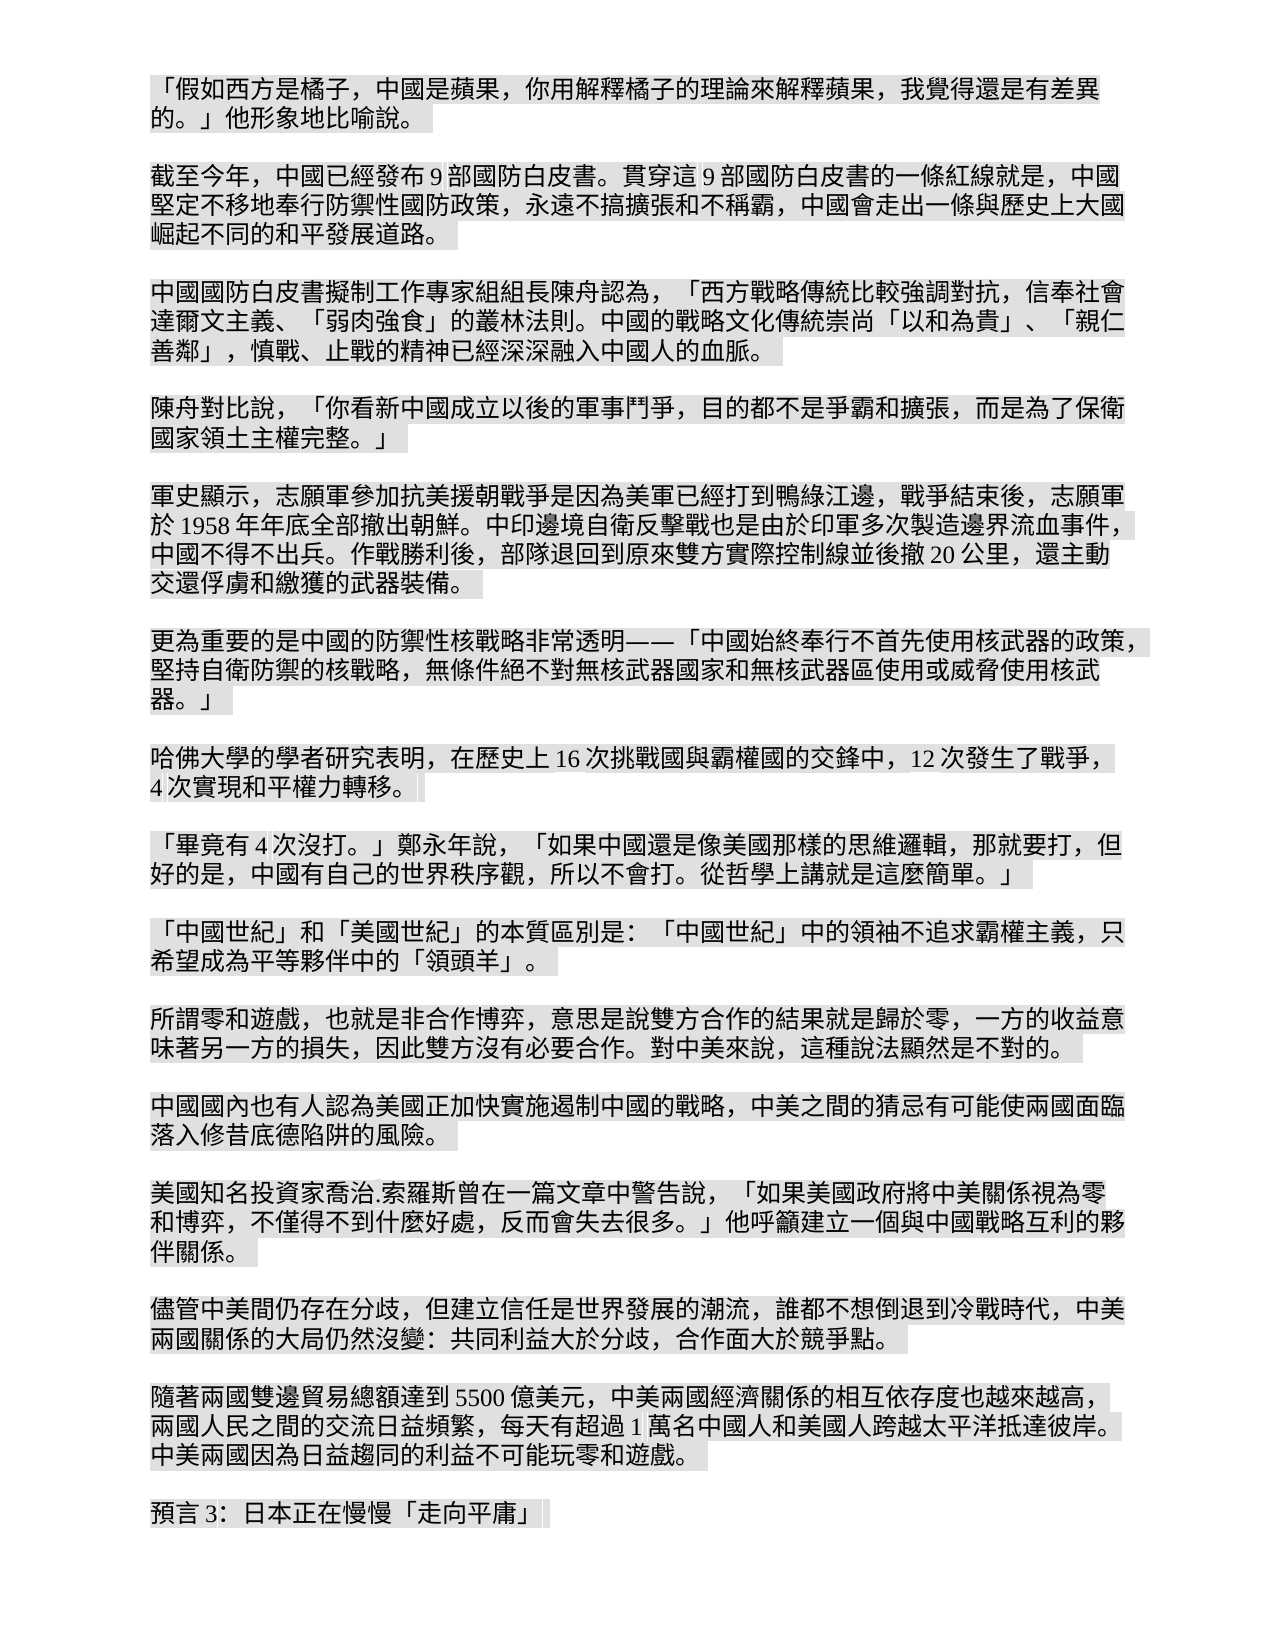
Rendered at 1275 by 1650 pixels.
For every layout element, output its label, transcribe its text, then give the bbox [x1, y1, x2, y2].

text 新加坡政壇「巫師」 預言中國的9個未來 https://read01.com/y2RGRx.html 壹讀 2015-11-09 柴契爾夫人就曾說：「我觀察這個人幾十年，他的預言從來就沒有錯過」。 作為領導新加坡52年的「國父」，李光耀被一些人稱為「政壇巫師」，以讚譽其獨到的政治眼光。柴契爾夫人就曾說：「我觀察這個人幾十年，他的預言從來就沒有錯過」。 而對於中國的發展，李光耀曾經數次做出「預言」。其中的一些已被驗證，另外一些則靜待時光。 預言1：「中國在西太平洋的對抗終將占上風」 李光耀曾稱中美兩國爭奪亞太地區主導權的競爭已經開始。中國將把美國趕出12海里的領海乃至200海里的專屬經濟區。屆時，中國將成為區域大國，必要時也會展現力量。(中略) 美國不會放棄在亞洲的霸權，中國要實現主導亞洲，對抗的最終結局是戰爭。 國防大學教授戴旭認為，當今世界，科技最強的就是美國，其中尤以其軍事科技最為發達，美國向外出口的大頭都是軍事裝備，技術，系統，還有無數的軟體配套，美國的真正發家歷史是第一次世界大戰和第二次世界大戰，戰爭讓美國賣軍火發了大財。 只要世界亂，美國的軍火出口將開足馬力，創造極強大的經濟活力！世界各地的資本源源不斷的流入美國。 中國的政策一直都是想和平方式解決與南海各國的領海爭端，都由於美、日、印黑手的插入，和平方式解決與南海各國的領海爭端的可能性正在逐漸降低，軍事攤牌的可能性幾乎不可避免，越南、菲律賓都在積極備戰。 戴旭指出，美、日的優勢就是海洋霸權，中國的能源目前只能從海上運輸，這是中國的命脈之一，海洋出口被美國堵住那是滅頂之災。 「越南、菲律賓兩國判斷，南海對中國如果發生戰爭，美、日必會摻和進來，這也是越、菲兩國不懼怕中國動武的底氣所在，從目前美國的軍事布局來看，美、日軍事干涉幾成定局。」 從當前國際局勢上看，中國周邊爆發軍事衝突甚至局部戰爭的風險正在快速增加，東海、南海未來數年內發生局部衝突甚至局部戰爭的可能越來越高。(中略) 預言2：「中美並不是美蘇的零和遊戲關係」 很多人認為，美國重返亞洲，是要防堵中國。可是李光耀認為，中國不是蘇聯，因為中國過去苦了這麼多個世紀，志在國家的利益，而不是改變世界。 俄羅斯科學院遠東研究所高級研究員、中國問題專家雅科夫•別爾格爾此前也認為，2015年完全可以被認為是「中國世紀」的開端，世界領袖角色逐漸轉移給中國的時代已經開始。在與美國的角逐中，中國的優勢將逐漸拉大。 「修昔底德陷阱」根據歷史經驗認為，新興大國必然會挑戰現有大國霸權，最終導致戰爭。像中國這樣的國家則蘊含著更多戰爭可能性。 「我覺得，西方的理論解釋不了中國。」11月1日，參加第二屆「讀懂中國」國際會議的新加坡國立大學東亞研究所所長鄭永年說，「西方的社會科學理論是建立在西方實踐之上，而不是建立在中國實踐之上的。」 「假如西方是橘子，中國是蘋果，你用解釋橘子的理論來解釋蘋果，我覺得還是有差異的。」他形象地比喻說。 截至今年，中國已經發布9部國防白皮書。貫穿這9部國防白皮書的一條紅線就是，中國堅定不移地奉行防禦性國防政策，永遠不搞擴張和不稱霸，中國會走出一條與歷史上大國崛起不同的和平發展道路。 中國國防白皮書擬制工作專家組組長陳舟認為，「西方戰略傳統比較強調對抗，信奉社會達爾文主義、「弱肉強食」的叢林法則。中國的戰略文化傳統崇尚「以和為貴」、「親仁善鄰」，慎戰、止戰的精神已經深深融入中國人的血脈。 陳舟對比說，「你看新中國成立以後的軍事鬥爭，目的都不是爭霸和擴張，而是為了保衛國家領土主權完整。」 軍史顯示，志願軍參加抗美援朝戰爭是因為美軍已經打到鴨綠江邊，戰爭結束後，志願軍於1958年年底全部撤出朝鮮。中印邊境自衛反擊戰也是由於印軍多次製造邊界流血事件，中國不得不出兵。作戰勝利後，部隊退回到原來雙方實際控制線並後撤20公里，還主動交還俘虜和繳獲的武器裝備。 更為重要的是中國的防禦性核戰略非常透明——「中國始終奉行不首先使用核武器的政策，堅持自衛防禦的核戰略，無條件絕不對無核武器國家和無核武器區使用或威脅使用核武器。」 哈佛大學的學者研究表明，在歷史上16次挑戰國與霸權國的交鋒中，12次發生了戰爭，4次實現和平權力轉移。 「畢竟有4次沒打。」鄭永年說，「如果中國還是像美國那樣的思維邏輯，那就要打，但好的是，中國有自己的世界秩序觀，所以不會打。從哲學上講就是這麼簡單。」 「中國世紀」和「美國世紀」的本質區別是：「中國世紀」中的領袖不追求霸權主義，只希望成為平等夥伴中的「領頭羊」。 所謂零和遊戲，也就是非合作博弈，意思是說雙方合作的結果就是歸於零，一方的收益意味著另一方的損失，因此雙方沒有必要合作。對中美來說，這種說法顯然是不對的。 中國國內也有人認為美國正加快實施遏制中國的戰略，中美之間的猜忌有可能使兩國面臨落入修昔底德陷阱的風險。 美國知名投資家喬治.索羅斯曾在一篇文章中警告說，「如果美國政府將中美關係視為零和博弈，不僅得不到什麼好處，反而會失去很多。」他呼籲建立一個與中國戰略互利的夥伴關係。 儘管中美間仍存在分歧，但建立信任是世界發展的潮流，誰都不想倒退到冷戰時代，中美兩國關係的大局仍然沒變：共同利益大於分歧，合作面大於競爭點。 隨著兩國雙邊貿易總額達到5500億美元，中美兩國經濟關係的相互依存度也越來越高，兩國人民之間的交流日益頻繁，每天有超過1萬名中國人和美國人跨越太平洋抵達彼岸。中美兩國因為日益趨同的利益不可能玩零和遊戲。 預言3：日本正在慢慢「走向平庸」 日本經濟在戰後經歷了20年的高速增長：在1960-1970年經濟起飛階段年均增速超過10%；在1970-1980年代經濟增速高達7%；即便在1980年代，其4%的年均增速在已開發國家中表現也非常突出。 1990年代初資產泡沫破滅後，日本經濟曾陷入失落的20年。日經225指數在1989年12月寫下38916的歷史高點，然後開始長期熊市，到2003年4月，創下7831點的低點，跌幅達80%。 在此期間，日本損失的不只是股市市值，整體經濟環境變差，利率下滑、失業率上升，國內生產總值下降及停滯，人口步入高齡化。日本當時所展現的，是1930年代之後就少見的大蕭條。 而且，這種現象至今也未見改善。如今日本利率仍趨近零、銀行表現疲軟、高齡人口的現象依然存在。 中國進出口銀行原董事長兼行長李若谷認為，日本的老齡少子化，老齡社會，購買力不足，創新不足，過去日本的創新是很多的，現在沒有動力，日本的經濟前景是不容樂觀的。 安倍於2012年12月當選首相之後，誓言一改頹勢，射出「三支箭」要改善經濟。第一箭是寬鬆貨幣、無限制印鈔，第二箭是稅收減免及政府在基礎建設的更多支出，第三箭則是要從過度管制及保護的日本經濟上進行結構改革。 第一箭短期成效顯著，日元兌美元匯率在2012年12月時，在751日元兌1美元水準，到2014年中期，迅速跌至1001日元兌1美元附近，接著在12月又暴跌至接近1201日元兌1美元，之後就在該水平附近徘徊。這一做法已經讓日本出口得到幫助，至少短期收效。 第二箭卻完全射偏。日本沒有設法減稅來刺激經濟，反而提高消費稅，重重打擊經濟。造成日本經濟在去年第2季下挫1.9%，到第3季仍萎縮0.6%，是日本2年來第2次經濟衰退。第4季GDP終於見到正值，但也只有0.4%成長。 第三箭結構改革則完全射不出來。移民、女性的勞動力得不到妥善運用，銀行的壞帳也不見好轉。這對日本長期解決不景氣，卻是至關重要的大事。 經濟學家及暢銷書《貨幣戰爭》作者JimRickards認為，安倍經濟「三支箭」未見成效，若不進一步改革，日本恐怕還要見到第3個「失落十年」。 李光耀早在1996年就預測中國經濟將超越日本，而中國並沒有讓他等到2030年。 根據國際貨幣基金組織（IMF）2015年4月發布的全球189個國家的國內生產總值（GDP）排名來看，全球2014年GDP為77.3萬億美元（下同，108.2萬億新元），美國為17.4萬億，是老大，中國為10.3萬億，日本為4.6萬億，德國為3.8萬億，英國為2.9萬億，而歐盟全部總和為18.5萬億。換句話說，排名的前五位中，中國是老二，已達到老大美國的近六成，比老三的日本大了超過一倍。 事實上，曾被稱為「經濟恐龍」的日本受長期經濟停滯影響，從5年前開始全面被中國趕超。中國在GDP上趕超日本即是一個信號彈，據2010年統計，中國GDP達到58790萬億美元，而日本為54740萬億美元。 預言4：「戰後出生日本人若掌權，日本或自行發展軍力」 「在日本戰後出生的一代人於15至20年後掌權時,日本中斷與美國盟約而自行發展軍力的可能性不能被排除。」時至今日，似乎李光耀的預言正在應驗中。安倍推動集體自衛權是日本脫離和平憲法的第一步，日本右翼政客們也希望擺脫美國的束縛。 預言5：「阿穆爾河灣地區將重新住滿中國人」 俄羅斯並沒有有效的讓烏拉爾以東地區的經濟和人口增長，在遠東閒置了大量的土地。李光耀曾認為俄如果不在遠東地區採取措施，該地區將成為中國的「原材料附庸」。(中略) 預言6：「印度會成為軍事大國，但經濟不會繁榮」 2005年，李光耀曾認為印度在未來將超越中國，但是4年後他明確對記者說：「我收回之前對對印度的樂觀判斷。」他批評印度「尚空談，少實幹」。基礎建設落後，語言不統一及種姓制度也都制約了印度的能量。 世界第二大軍事裝備進口國印度正認真考慮成為全球性防務產品出口國。 去年，印度進口了價值3690億盧比（約合55.7億美元）的武器、彈藥和相關產品。同時，印度也邁出使防務出口計劃與《瓦瑟納爾協定》相一致的第一步。 8月17日，印度國防部公布一份包括16類防務出口裝備的清單，其中包括裝甲車、彈藥、步槍、小型武器、軍事訓練裝備、電子戰裝置、軟體、炸彈和魚雷。 目前，印度的防務出口額尚不足其進口軍事裝備價值的2%。儘管還是武器進口大國，印度卻迫切希望推動本國的防務出口。2014年9月，納倫德拉•莫迪成為印度總理數月後，推出一項新的防務出口戰略，這與「印度製造」計劃相對應，意在激發印度的防務製造業發展。 據簡氏研究公司稱，2015年印度防務出口額為67億盧比（約合1億美元），與該國龐大的防務進口形成鮮明對比。去年，印度防務出口產品包括航空電子設備和直升機，目的地包括阿富汗、厄瓜多、阿曼、新加坡和納米比亞。 但經濟增長失去部分動能。數據顯示，印度經濟於本財政年度第三季度(10-12月)初，就顯現開局疲軟的頹勢，印度製造業採購經理人指數(PMI)在10月份降到了22個月以來的新低，這使得這個「金磚四國」中原本經濟增長勢頭最好的發展中經濟體也面臨著重重阻力 星展銀行的一位經濟學家拉奧(RadhikaRao)說，數據顯示印度經濟增長已在一定程度上失去加速動能，此後，如果製造業採購經理人指數進一步下滑到50這一枯榮線之下，那麼該國經濟就有進一步下行的風險。 有投資者指出，印度經濟的各部分數據加起來，並不完全與總量相匹配。 另外，很多分析人士看好印度，不是因為印度或者印度政府多麼神奇，恰恰是因為印度的落後狀況決定了其未來追趕的不可避免性。 無論基礎設施還是製造業，印度作為後來者，都可以從領先者直接「拷貝」學習，只要政治經濟不出現重大動盪，這一學習過程並不需要費太多的力氣，然而，這恰恰也成為印度經濟在快速發展上的瓶頸。 印度的基礎設施仍是一個巨大的制約因素。印度多數邦的電力供應短缺，港口阻塞，鐵路運力不足，公路狀況更糟。 很多基礎設施企業瀕臨倒閉，因為印度國家公路局等政府所有的實體機構不繳付帳款，又打了多年的官司，因此，它們的債權人企業無法償還銀行貸款，銀行更不願放貸。 作為經濟增長的代價，全世界20個污染最嚴重的城市中有13個都在印度。世界衛生組織的數據顯示，印度首都新德里已位列全世界污染最嚴重的城市。 與此同時，印度政府正致力於打造「印度製造」戰略，但與中國不同的是，印度在大力發展製造業之前就已經面臨嚴重的空氣污染問題。 如何在大力發展製造業的同時，又解決日益嚴重的環境問題，成為印度人面臨的挑戰。 印度政府長期不願加強關於碳排放的立法管制，有分析稱，2020年到2040年之間，二氧化碳的排放還會在現有基礎上增加60%。 印度政府在2015年發展規劃中，有一個目標特別突出：加倍努力把印度打造成一個可以媲美中國的世界製造中心。對印度的未來而言，很少有哪個目標比這個更重要。當然他們也清楚，很少有哪個目標比這個更難實現。 因為從印度製造業的脆弱從數據上可以看，製造業僅占印度國內生產總值GDP的15%，尚不及中國的一半。 而印度的人居收入按照市場匯率計算目前約為中國的約22%，這說明印度經濟與中國的距離依舊比較遙遠。 換言之，未來幾十年印度保持8%的追趕速度，或許也不是天方夜譚，而是很符合情理。但要趕超中國的經濟規模，印度還有很長的路要走——或許20年以上，或許50年以上，更或許100年以上。 預言7：習近平「應該屬於曼德拉級別的人物」 習近平生於1953年，李光耀生於1923年，習比李小了30歲。中國960萬平方公里，新加坡面積還沒中國一個普通的縣大。 年齡有差距，所領導國家大小有別，這些卻絲毫不阻礙他們之間的相互欣賞——這是兩個世界級政治家之間的互相欣賞。 3月23日，新加坡前總理李光耀辭世。習近平在唁電中，對李光耀如此評價：「李光耀先生是新加坡共和國的締造者，也是廣受國際社會尊重的戰略家和政治家。李光耀先生是中國人民的老朋友，是中新關係的奠基人、開拓者、推動者。李光耀先生同中國老一輩領導人共同確立了中新關係發展方向，為增進兩國人民友誼、開拓兩國合作作出了重要貢獻。李光耀先生的逝世，是新加坡人民的損失，也是國際社會的損失。」 這4句評價，第一句強調李的國內貢獻（締造了新加坡）以及世界貢獻（國際社會尊重的戰略家和政治家）；第二句強調李在中新關係方面的貢獻；第三句話，強調李與中國老一輩革命家的共同貢獻；第四句話強調李的辭世，是國際社會的損失。 戰略家、政治局、老朋友、奠基人、開拓者、推動者，這些詞用在李光耀身上，極為切帖，也凸顯了李光耀在習近平心中的分量。 同樣，在李光耀看來，習近平品質寶貴、能力卓著。 2007年11月訪華時同習近平的首度會面,給李光耀留下了深刻的印象。「習近平的大氣讓我印象深刻。他視野廣闊，看待問題深刻透徹，但又絲毫不炫耀才識。他給人的感覺很莊重。這是我對他的第一印象。我進一步想到他曾經受的磨難與考驗，1969年到陝西插隊，一步步往上奮鬥，從未有過牢騷或怨言。我想，他應該屬於納爾遜•曼德拉級別的人物。」 習近平十八大履新中共中央總書記後，在「中國正處於關鍵時期，習近平將會集中精力處理這些問題」的背景下，李光耀又說，「不過我相信，他能處變不驚、妥善應對。習近平很有影響力，我相信他能領導好中國共產黨，他的軍隊背景又使他在軍中同樣很有威信。」 檢索《人民日報》可以發現，2007年十七大以來，習近平與李光耀至少有過4次見面。 一次是，2007年11月16日，北京，「中共中央政治局常委、書記處書記習近平在人民大會堂會見了來訪的新加坡內閣資政李光耀」。通稿中更多談及中新兩國友誼。而正是這次見面，讓李光耀對習近平有了高度評價。 一次是2008年8月7日，北京奧運開幕前夕，時任國家副主席習近平會見出席開幕式的一些外國政要，其中便包括李光耀。當時的新聞通稿顯示，習與李交流的文字篇幅，要比習與其他領導人的交流略長一些。 一次是2010年11月14日，正在新加坡訪問的國家副主席習近平會見了新加坡內閣資政李光耀。會見後，習近平與李光耀共同出席了在新加坡河畔舉行的鄧小平紀念碑揭幕儀式。紀念碑是為紀念中新建交２０周年、由中新雙方共同合作完成的，體現了兩國人民對鄧小平的深切緬懷之情。 一次是2011年5月23日，習近平在人民大會堂會見來訪的新加坡前總理李光耀。習近平祝賀新加坡人民行動黨再次贏得大選並蟬聯執政，高度讚賞李光耀作為中新關係奠基人和中國人民的老朋友多年來為促進中新關係發展作出的重要貢獻。習近平積極評價中新關係良好的發展勢頭。李光耀則高度評價中國發展成就，並表示相信中國的未來一定會更加輝煌。 5個年頭，習近平與一名國際前政要4次見面。這種頻度，不可謂不高。 預言8：中國未來「很難預測」 習近平未來將採取什麼政策，李光耀罕見表示「很難預測」。就國內的挑戰而言，中國正處於關鍵時期，習近平將會集中精力處理這些問題。這在很大程度上也取決於會有怎樣的外部突發事件擺在他的面前。一旦發生嚴重的不測，計劃必定要受影響。 正如商業見地網引述民生證券研究院宏觀研究員觀點指出，對搞宏觀研究的人來說，世界上只有一件事比預測中國經濟更難，那就是預測中國的政策。 昨天還在說定向調控，今天就有可能降准降息。今天還在大膽匯改一次暴貶，明天就可能突然入場大舉干預。風向變化之快常常讓人措手不及，市場的心也因此變得越來越敏感。 一個典型的例子是：當經濟持續下行的時候，一有風吹草動就開始臆測大規模刺激，7萬億、QE之類的荒唐傳聞屢見不鮮。 歸根到底，我們對中國的決策體系缺少一個完整的認識框架，從邏輯的一開始就陷入了誤區。 首先，大規模刺激的關鍵根本不在於GDP是7還是6.5，同樣是7%以下的增速，在2009年可以觸發4萬億，在2015年卻不會。 其次，誰在決策也不是關鍵，在中國的特殊國情下，不管誰掌舵都只有一個思路：實事求是，相機調控。 [150, 75, 1125, 1557]
